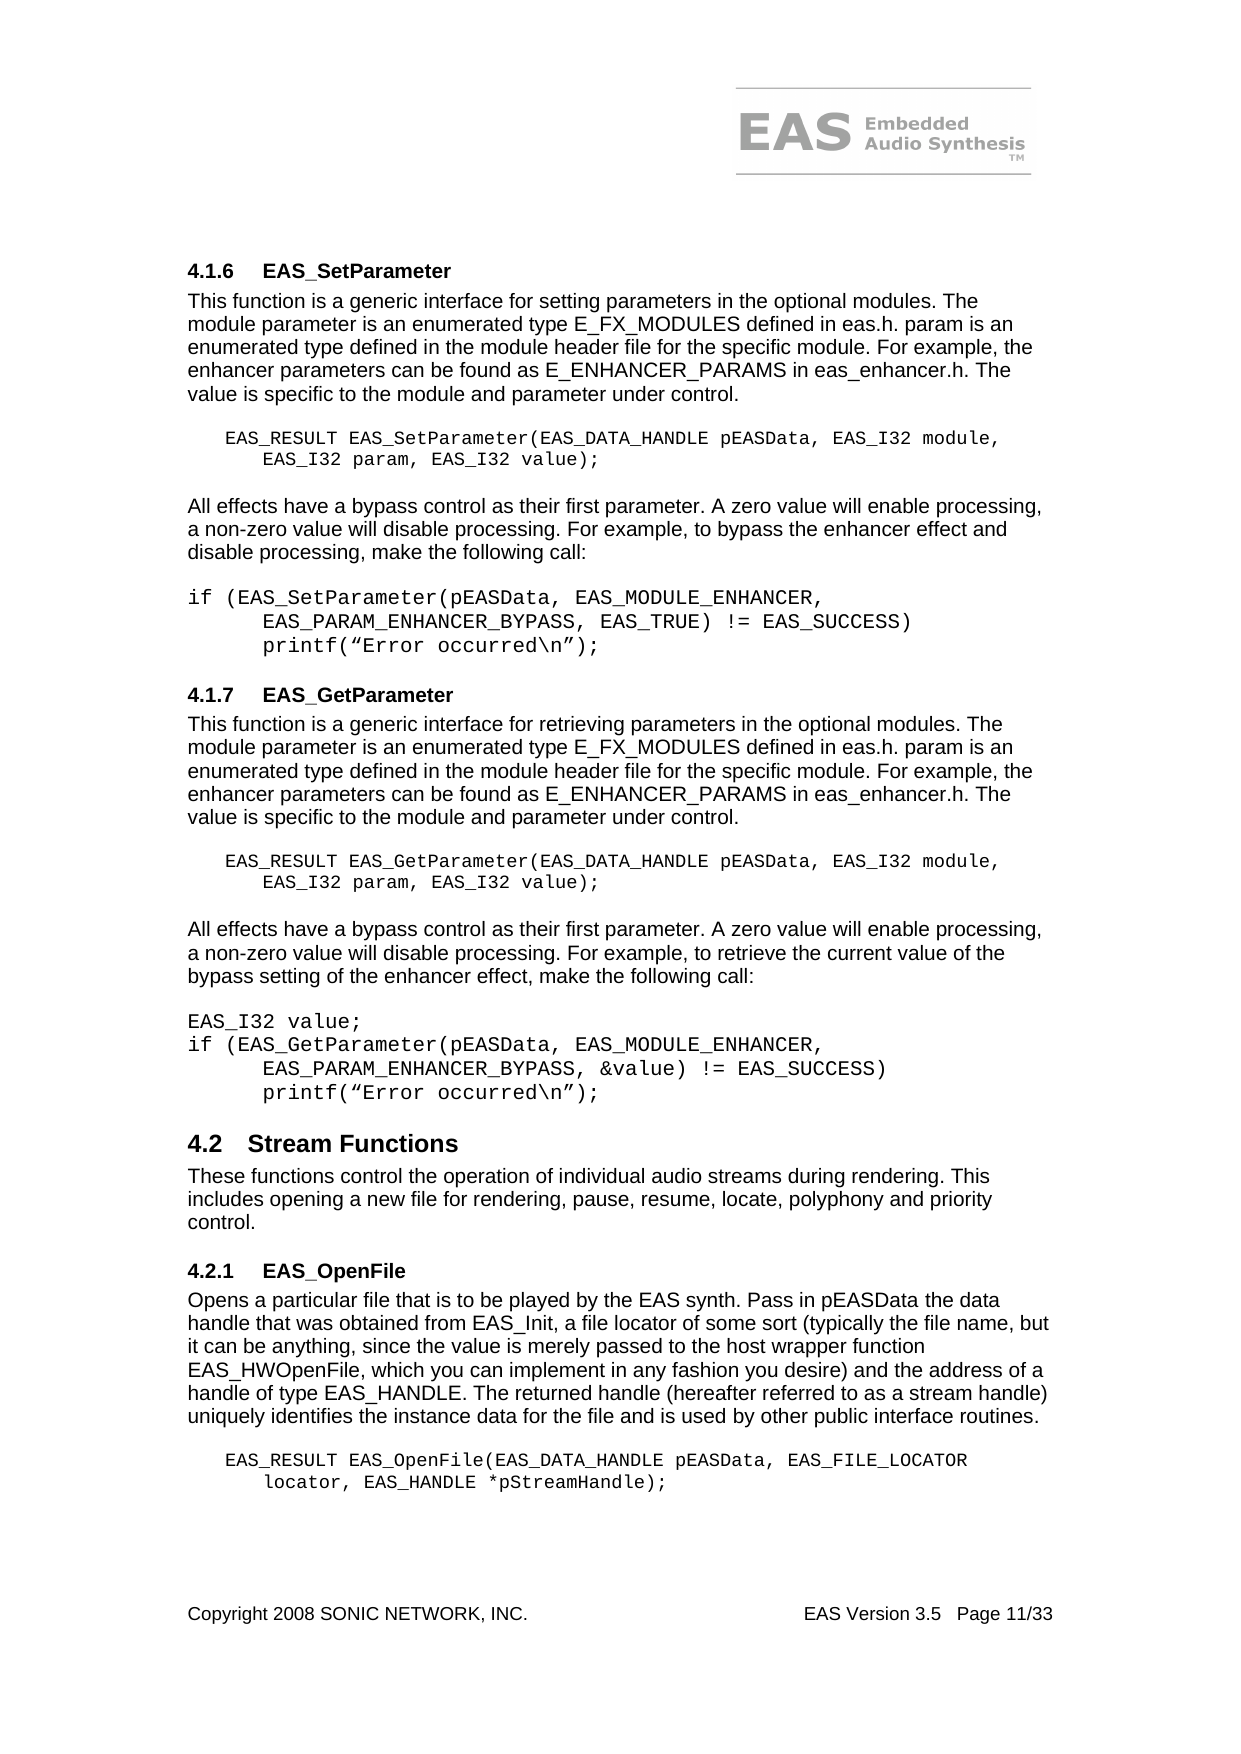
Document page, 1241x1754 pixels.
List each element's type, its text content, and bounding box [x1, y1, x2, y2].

text printf(“Error occurred\n”); [187, 634, 1053, 658]
text EAS_PARAM_ENHANCER_BYPASS, &value) != EAS_SUCCESS) [187, 1058, 1053, 1082]
text EAS_RESULT EAS_SetParameter(EAS_DATA_HANDLE pEASData, EAS_I32 module, EAS_I32 param, EAS_I32 value); [225, 429, 1053, 471]
subtitle EAS_GetParameter [187, 683, 1053, 706]
text Opens a particular file that is to be played by the EAS synth. Pass in pEASData the data handle that was obtained from EAS_Init, a file locator of some sort (typically the file name, but it can be anything, since the value is merely passed to the host wrapper function EAS_HWOpenFile, which you can implement in any fashion you desire) and the address of a handle of type EAS_HANDLE. The returned handle (hereafter referred to as a stream handle) uniquely identifies the instance data for the file and is used by other public interface routines. [187, 1289, 1053, 1428]
text EAS_RESULT EAS_GetParameter(EAS_DATA_HANDLE pEASData, EAS_I32 module, EAS_I32 param, EAS_I32 value); [225, 852, 1053, 894]
text if (EAS_GetParameter(pEASData, EAS_MODULE_ENHANCER, [187, 1034, 1053, 1058]
text EAS_PARAM_ENHANCER_BYPASS, EAS_TRUE) != EAS_SUCCESS) [187, 611, 1053, 634]
text EAS_I32 value; [187, 1011, 1053, 1034]
text printf(“Error occurred\n”); [187, 1082, 1053, 1105]
text These functions control the operation of individual audio streams during rendering. This includes opening a new file for rendering, pause, resume, locate, polyphony and priority control. [187, 1164, 1053, 1234]
text if (EAS_SetParameter(pEASData, EAS_MODULE_ENHANCER, [187, 587, 1053, 611]
subtitle EAS_OpenFile [187, 1259, 1053, 1282]
text All effects have a bypass control as their first parameter. A zero value will enable processing, a non-zero value will disable processing. For example, to retrieve the current value of the bypass setting of the enhancer effect, make the following call: [187, 918, 1053, 987]
text This function is a generic interface for retrieving parameters in the optional modules. The module parameter is an enumerated type E_FX_MODULES defined in eas.h. param is an enumerated type defined in the module header file for the specific module. For example, the enhancer parameters can be found as E_ENHANCER_PARAMS in eas_enhancer.h. The value is specific to the module and parameter under control. [187, 713, 1053, 829]
subtitle Stream Functions [187, 1130, 1053, 1158]
text This function is a generic interface for setting parameters in the optional modules. The module parameter is an enumerated type E_FX_MODULES defined in eas.h. param is an enumerated type defined in the module header file for the specific module. For example, the enhancer parameters can be found as E_ENHANCER_PARAMS in eas_enhancer.h. The value is specific to the module and parameter under control. [187, 289, 1053, 405]
text EAS_RESULT EAS_OpenFile(EAS_DATA_HANDLE pEASData, EAS_FILE_LOCATOR locator, EAS_HANDLE *pStreamHandle); [225, 1451, 1053, 1494]
picture [732, 84, 1037, 181]
subtitle EAS_SetParameter [187, 260, 1053, 283]
text All effects have a bypass control as their first parameter. A zero value will enable processing, a non-zero value will disable processing. For example, to bypass the enhancer effect and disable processing, make the following call: [187, 494, 1053, 564]
